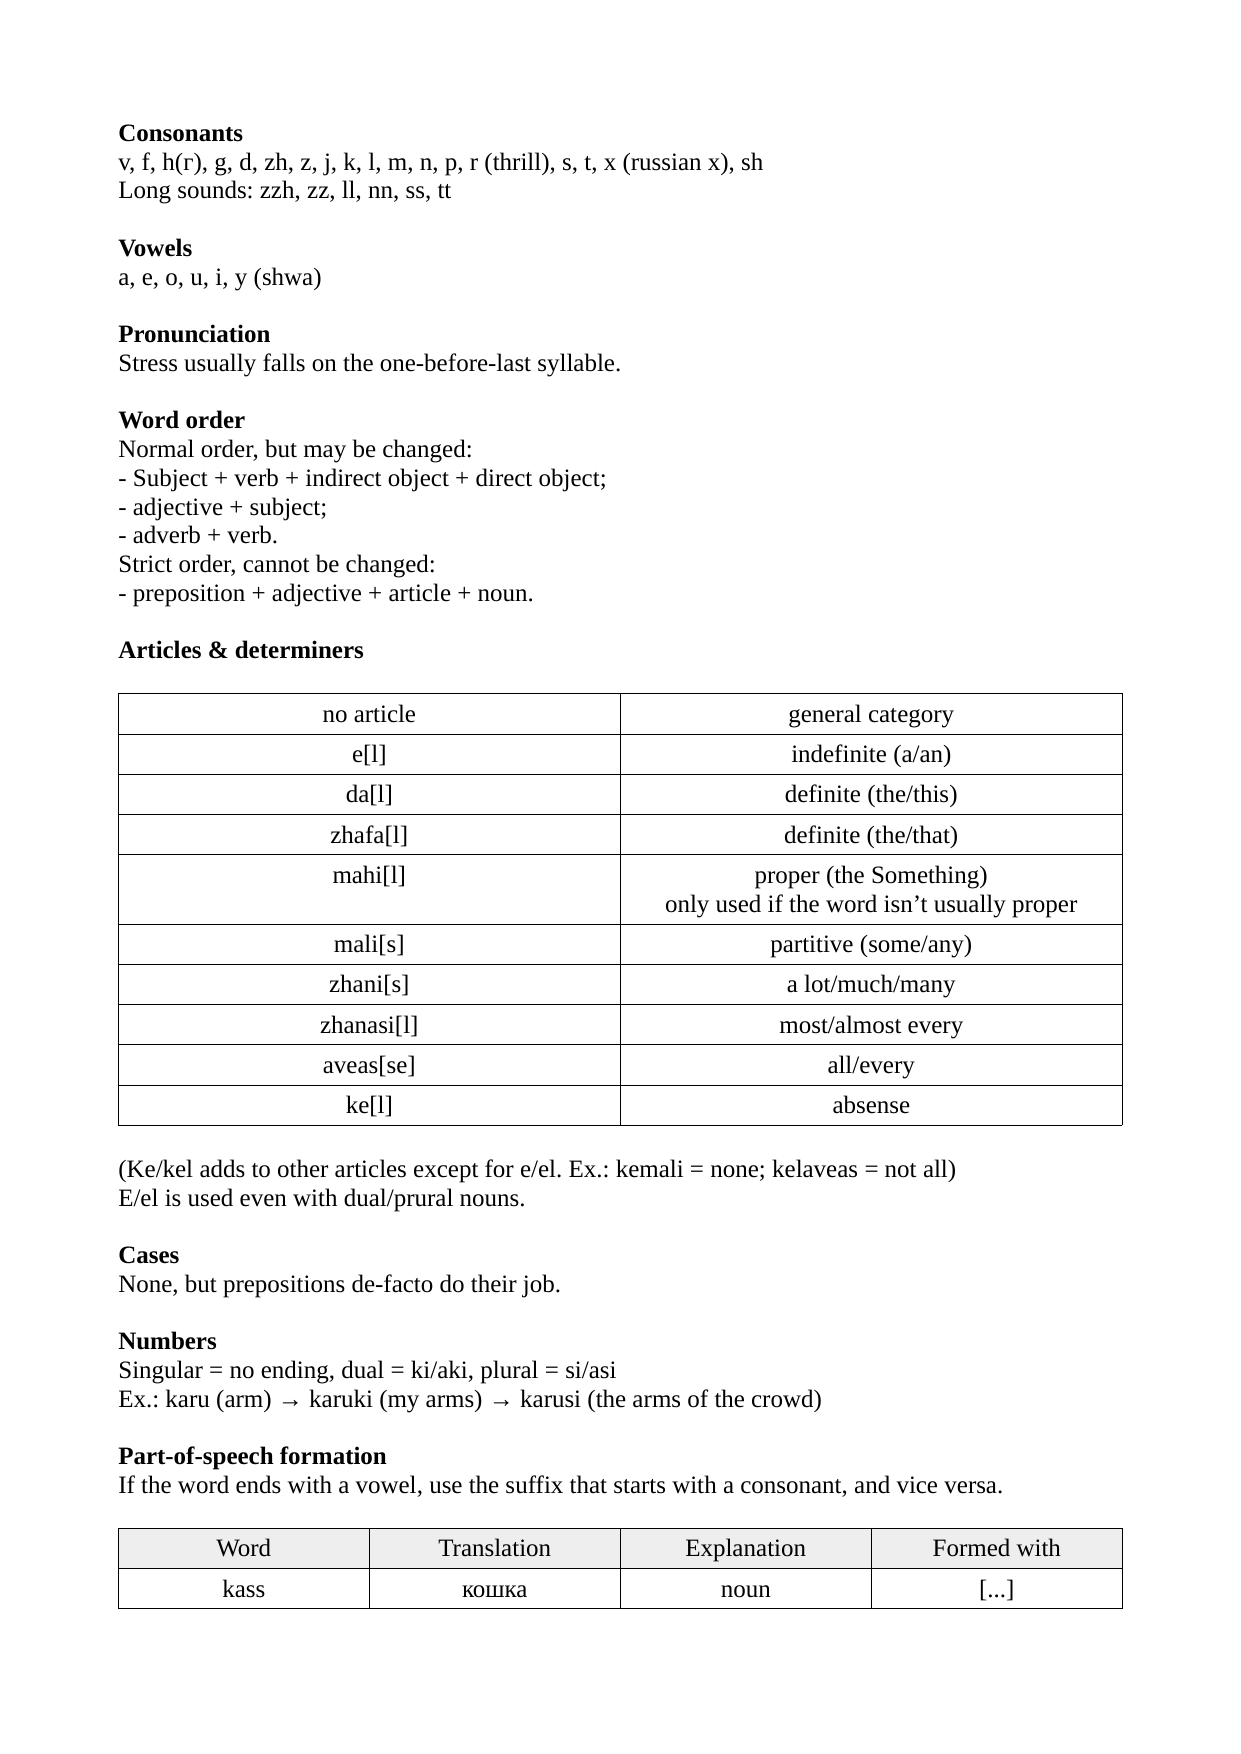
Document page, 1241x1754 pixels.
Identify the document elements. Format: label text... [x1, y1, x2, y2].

text Articles & determiners [118, 636, 1122, 664]
text If the word ends with a vowel, use the suffix that starts with a consonant, and vice versa. [118, 1470, 1122, 1499]
table_cell mali[s] [119, 925, 620, 964]
table_cell zhani[s] [119, 965, 620, 1004]
text - adjective + subject; [118, 492, 1122, 521]
table_cell e[l] [119, 735, 620, 774]
table_header Word [119, 1529, 369, 1568]
table_cell definite (the/that) [621, 815, 1122, 854]
table_cell zhafa[l] [119, 815, 620, 854]
text Normal order, but may be changed: [118, 434, 1122, 463]
table_header general category [621, 694, 1122, 733]
table_header Translation [370, 1529, 620, 1568]
table_cell mahi[l] [119, 855, 620, 923]
text Vowels [118, 233, 1122, 262]
text Ex.: karu (arm) → karuki (my arms) → karusi (the arms of the crowd) [118, 1384, 1122, 1413]
table_cell a lot/much/many [621, 965, 1122, 1004]
table_cell partitive (some/any) [621, 925, 1122, 964]
table_cell indefinite (a/an) [621, 735, 1122, 774]
text - Subject + verb + indirect object + direct object; [118, 463, 1122, 492]
text a, e, o, u, i, y (shwa) [118, 262, 1122, 291]
text Numbers [118, 1326, 1122, 1355]
table_cell absense [621, 1086, 1122, 1125]
text (Ke/kel adds to other articles except for e/el. Ex.: kemali = none; kelaveas = not all) [118, 1154, 1122, 1183]
text Word order [118, 406, 1122, 434]
table_cell кошка [370, 1569, 620, 1608]
table_cell noun [621, 1569, 871, 1608]
text Consonants [118, 118, 1122, 147]
text Stress usually falls on the one-before-last syllable. [118, 348, 1122, 377]
table_cell all/every [621, 1045, 1122, 1085]
table_cell [...] [872, 1569, 1122, 1608]
table_cell zhanasi[l] [119, 1005, 620, 1044]
text Part-of-speech formation [118, 1441, 1122, 1470]
table_cell proper (the Something) only used if the word isn’t usually proper [621, 855, 1122, 923]
text Singular = no ending, dual = ki/aki, plural = si/asi [118, 1355, 1122, 1384]
table_cell kass [119, 1569, 369, 1608]
table_header Formed with [872, 1529, 1122, 1568]
text - adverb + verb. [118, 521, 1122, 549]
text Long sounds: zzh, zz, ll, nn, ss, tt [118, 176, 1122, 204]
table_header Explanation [621, 1529, 871, 1568]
table_cell aveas[se] [119, 1045, 620, 1085]
table_header no article [119, 694, 620, 733]
table_cell ke[l] [119, 1086, 620, 1125]
text Pronunciation [118, 319, 1122, 348]
text E/el is used even with dual/prural nouns. [118, 1183, 1122, 1211]
text Cases [118, 1240, 1122, 1269]
text Strict order, cannot be changed: [118, 549, 1122, 578]
table_cell definite (the/this) [621, 775, 1122, 814]
text - preposition + adjective + article + noun. [118, 578, 1122, 607]
table_cell da[l] [119, 775, 620, 814]
text v, f, h(г), g, d, zh, z, j, k, l, m, n, p, r (thrill), s, t, x (russian х), sh [118, 147, 1122, 176]
text None, but prepositions de-facto do their job. [118, 1269, 1122, 1298]
table_cell most/almost every [621, 1005, 1122, 1044]
